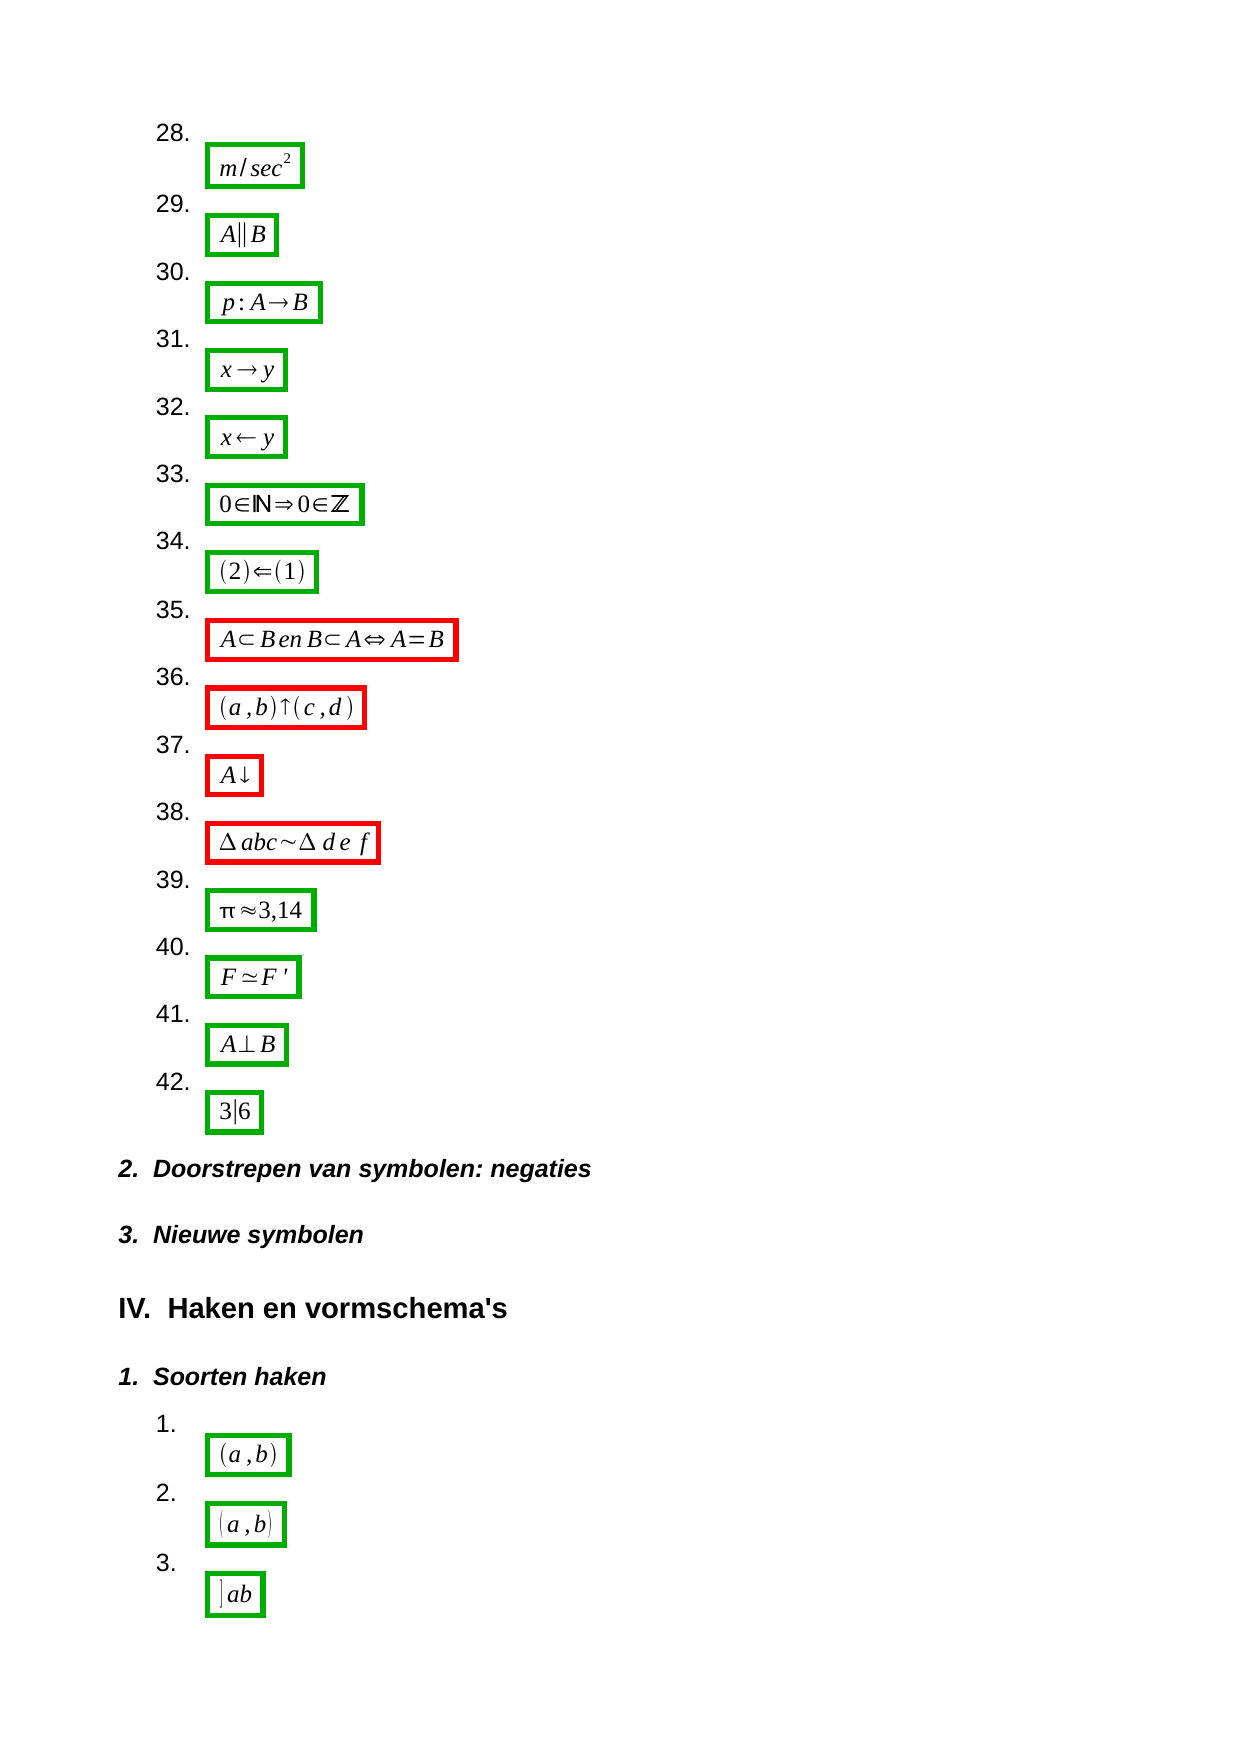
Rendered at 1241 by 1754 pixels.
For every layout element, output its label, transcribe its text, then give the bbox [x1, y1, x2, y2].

subtitle Haken en vormschema's [118, 1291, 1122, 1325]
subtitle Doorstrepen van symbolen: negaties [118, 1154, 1122, 1182]
subtitle Nieuwe symbolen [118, 1219, 1122, 1248]
subtitle Soorten haken [118, 1362, 1122, 1391]
